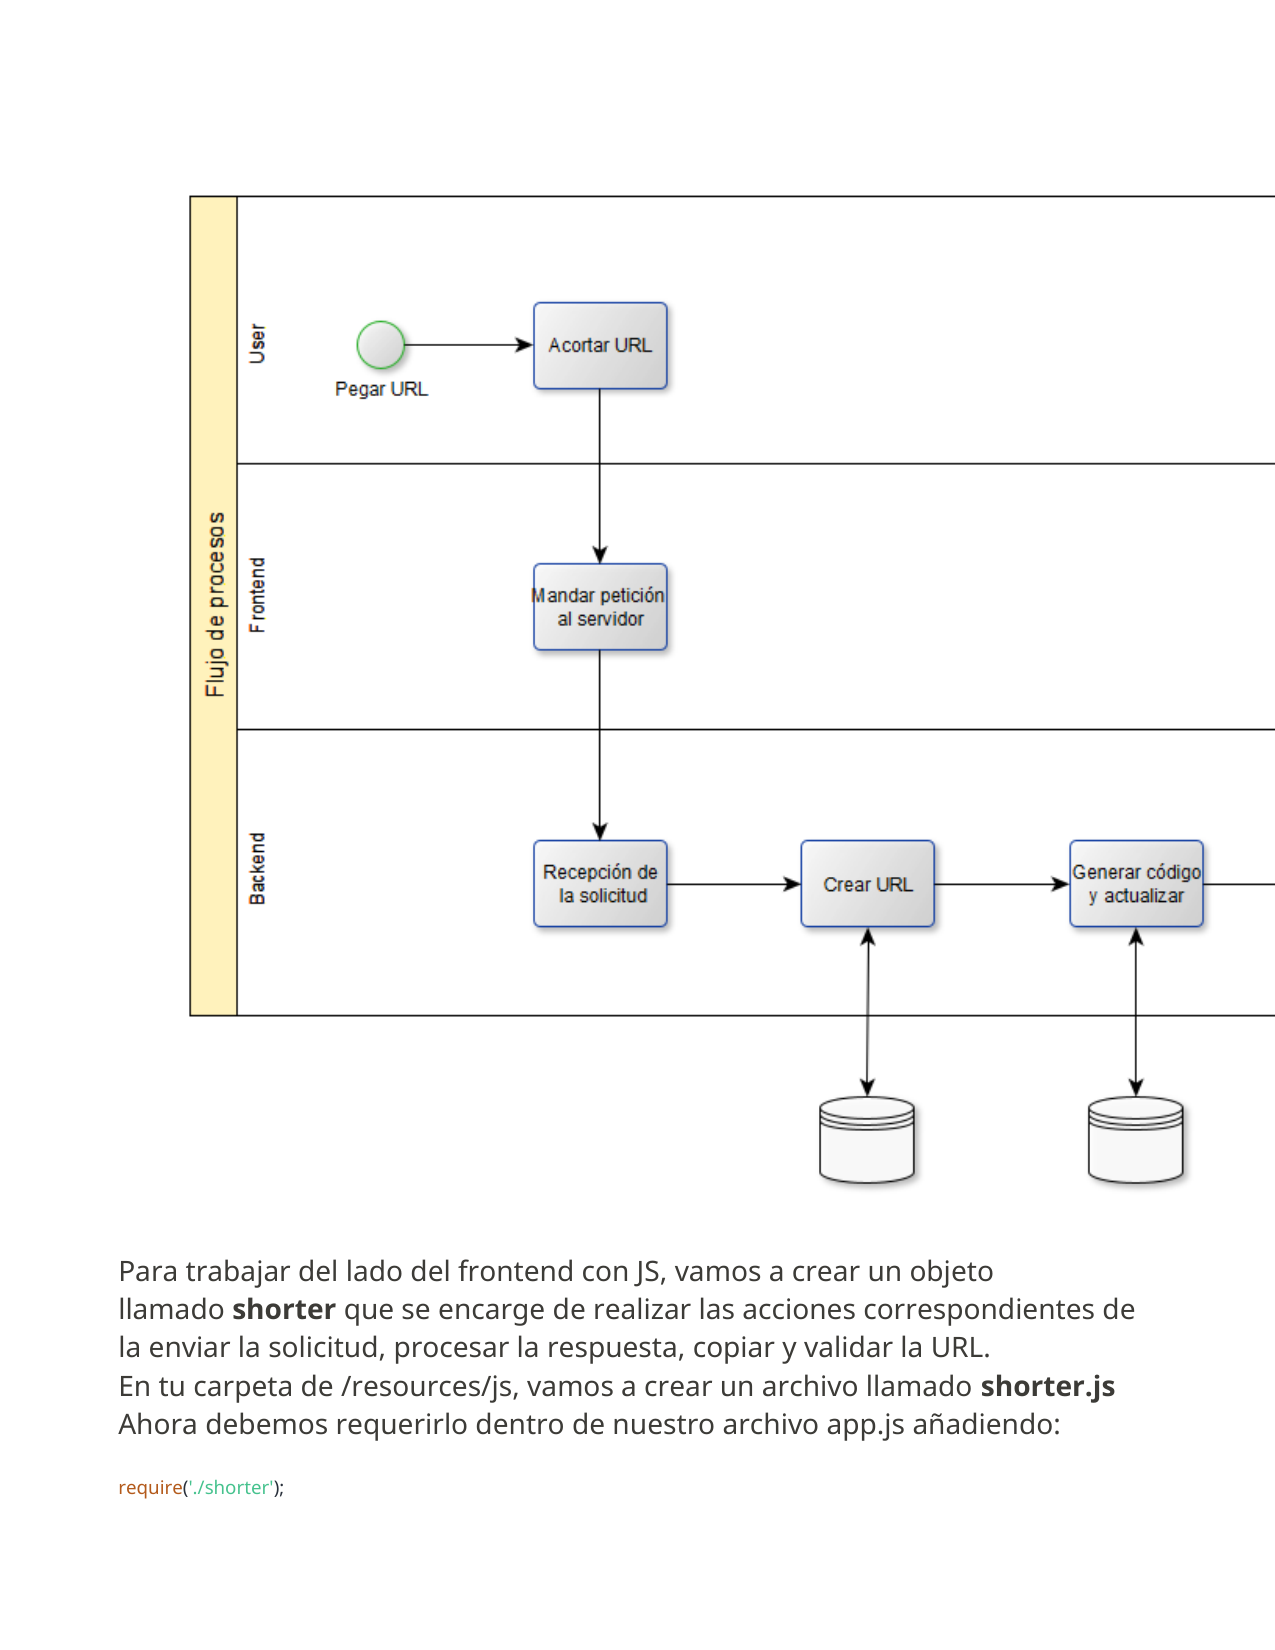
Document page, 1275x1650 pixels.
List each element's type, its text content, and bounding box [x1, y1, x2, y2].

text Para trabajar del lado del frontend con JS, vamos a crear un objeto llamado shorter que se encarge de realizar las acciones correspondientes de la enviar la solicitud, procesar la respuesta, copiar y validar la URL. [118, 1251, 1157, 1366]
text En tu carpeta de /resources/js, vamos a crear un archivo llamado shorter.js [118, 1366, 1157, 1404]
text require('./shorter'); [118, 1474, 1157, 1499]
text Ahora debemos requerirlo dentro de nuestro archivo app.js añadiendo: [118, 1404, 1157, 1443]
picture [149, 149, 1275, 1220]
